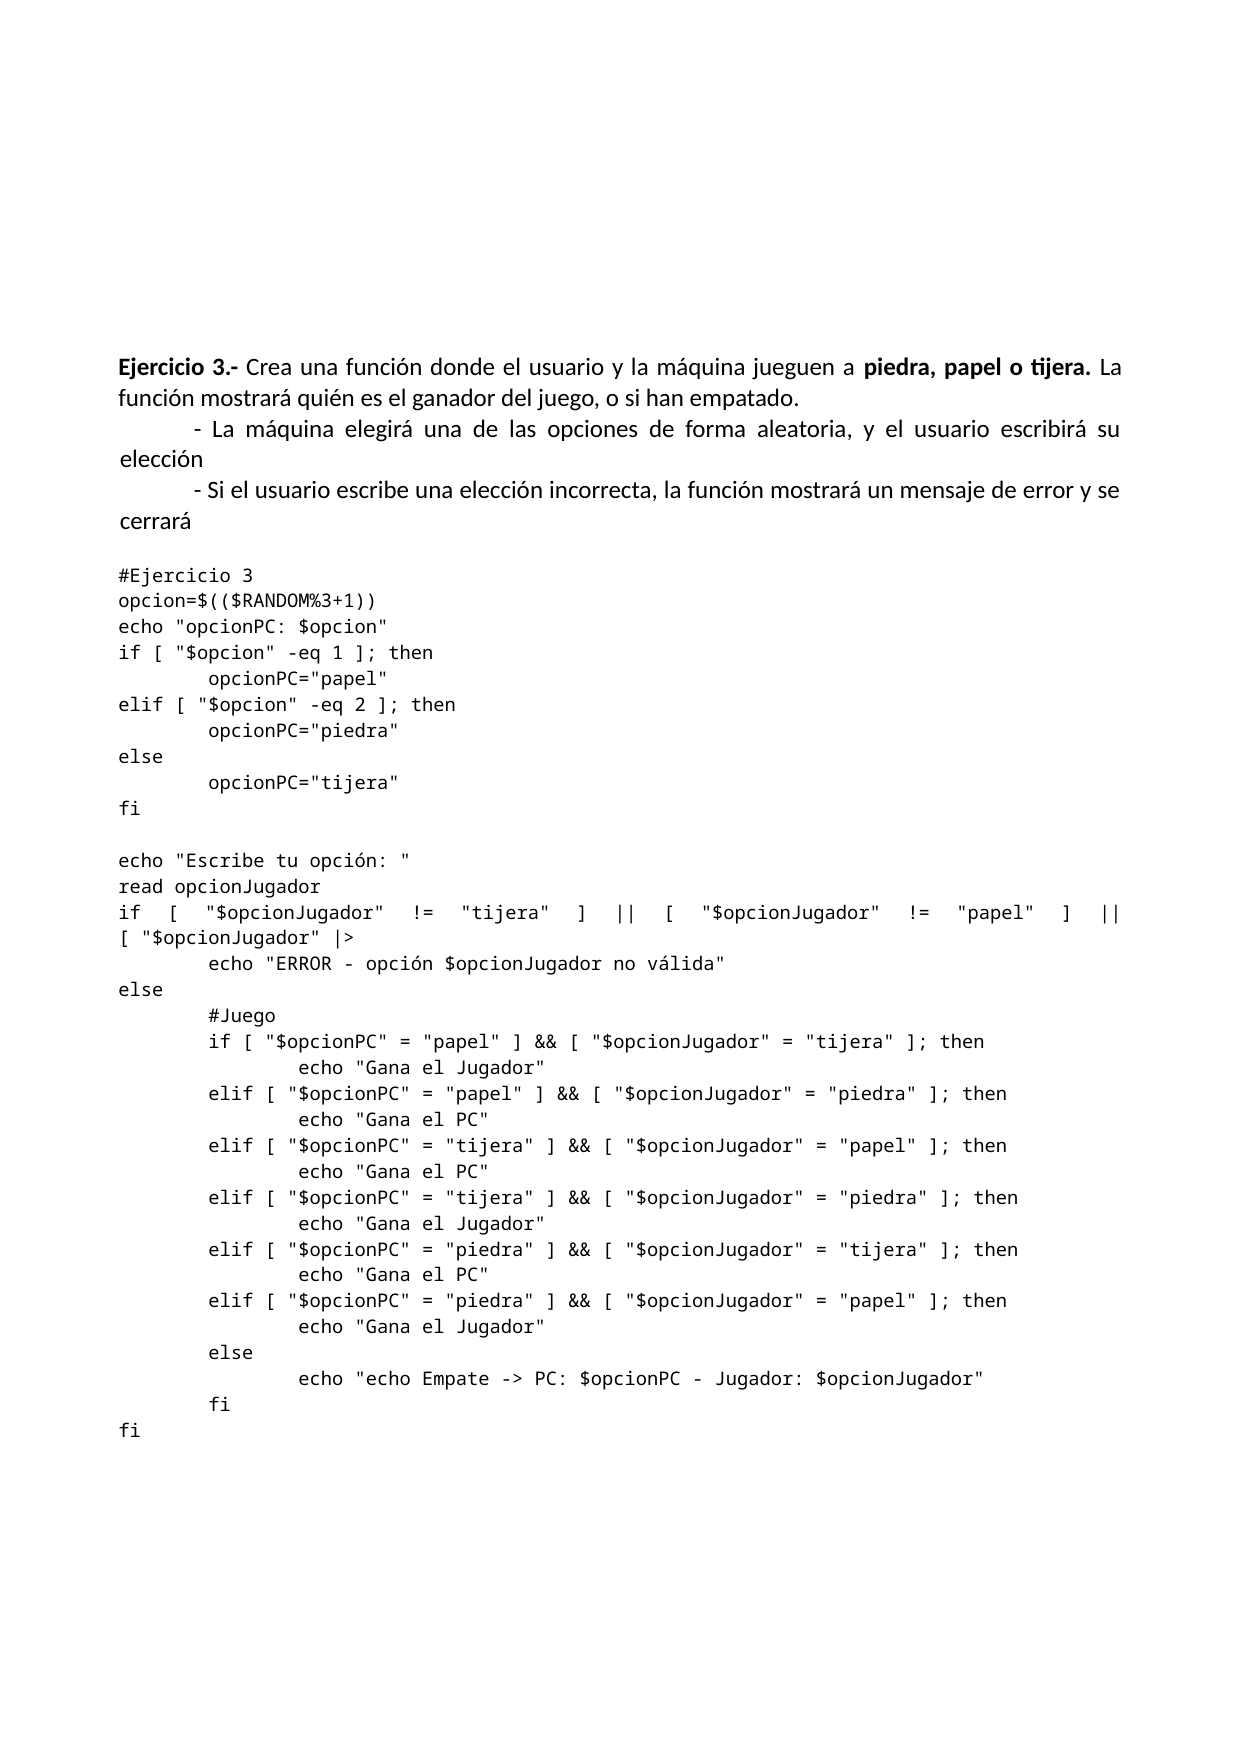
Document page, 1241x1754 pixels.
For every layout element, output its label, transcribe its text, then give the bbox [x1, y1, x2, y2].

text read opcionJugador [118, 873, 1122, 899]
text if [ "$opcionJugador" != "tijera" ] || [ "$opcionJugador" != "papel" ] || [ "$opcionJugador" |> [118, 899, 1122, 950]
text opcionPC="tijera" [118, 769, 1122, 795]
text echo "Gana el Jugador" [118, 1314, 1122, 1339]
text opcionPC="piedra" [118, 717, 1122, 743]
text if [ "$opcion" -eq 1 ]; then [118, 640, 1122, 665]
text else [118, 976, 1122, 1002]
text if [ "$opcionPC" = "papel" ] && [ "$opcionJugador" = "tijera" ]; then [118, 1028, 1122, 1054]
text echo "opcionPC: $opcion" [118, 614, 1122, 639]
text elif [ "$opcionPC" = "tijera" ] && [ "$opcionJugador" = "papel" ]; then [118, 1132, 1122, 1158]
text elif [ "$opcionPC" = "papel" ] && [ "$opcionJugador" = "piedra" ]; then [118, 1080, 1122, 1106]
text fi [118, 1391, 1122, 1417]
text #Juego [118, 1002, 1122, 1028]
text - La máquina elegirá una de las opciones de forma aleatoria, y el usuario escribirá su elección [119, 413, 1122, 474]
text - Si el usuario escribe una elección incorrecta, la función mostrará un mensaje de error y se cerrará [119, 474, 1122, 536]
text elif [ "$opcionPC" = "piedra" ] && [ "$opcionJugador" = "papel" ]; then [118, 1288, 1122, 1313]
text elif [ "$opcionPC" = "piedra" ] && [ "$opcionJugador" = "tijera" ]; then [118, 1236, 1122, 1261]
text echo "Gana el PC" [118, 1106, 1122, 1132]
text Ejercicio 3.- Crea una función donde el usuario y la máquina jueguen a piedra, papel o tijera. La función mostrará quién es el ganador del juego, o si han empatado. [118, 352, 1122, 413]
text fi [118, 1417, 1122, 1443]
text opcionPC="papel" [118, 666, 1122, 691]
text else [118, 1339, 1122, 1365]
text elif [ "$opcion" -eq 2 ]; then [118, 692, 1122, 717]
text #Ejercicio 3 [118, 562, 1122, 587]
text echo "Gana el Jugador" [118, 1054, 1122, 1080]
text else [118, 743, 1122, 769]
text echo "Escribe tu opción: " [118, 847, 1122, 873]
text echo "ERROR - opción $opcionJugador no válida" [118, 951, 1122, 976]
text echo "echo Empate -> PC: $opcionPC - Jugador: $opcionJugador" [118, 1366, 1122, 1391]
text opcion=$(($RANDOM%3+1)) [118, 588, 1122, 613]
text echo "Gana el Jugador" [118, 1210, 1122, 1235]
text fi [118, 795, 1122, 821]
text echo "Gana el PC" [118, 1158, 1122, 1183]
text elif [ "$opcionPC" = "tijera" ] && [ "$opcionJugador" = "piedra" ]; then [118, 1184, 1122, 1209]
text echo "Gana el PC" [118, 1262, 1122, 1287]
